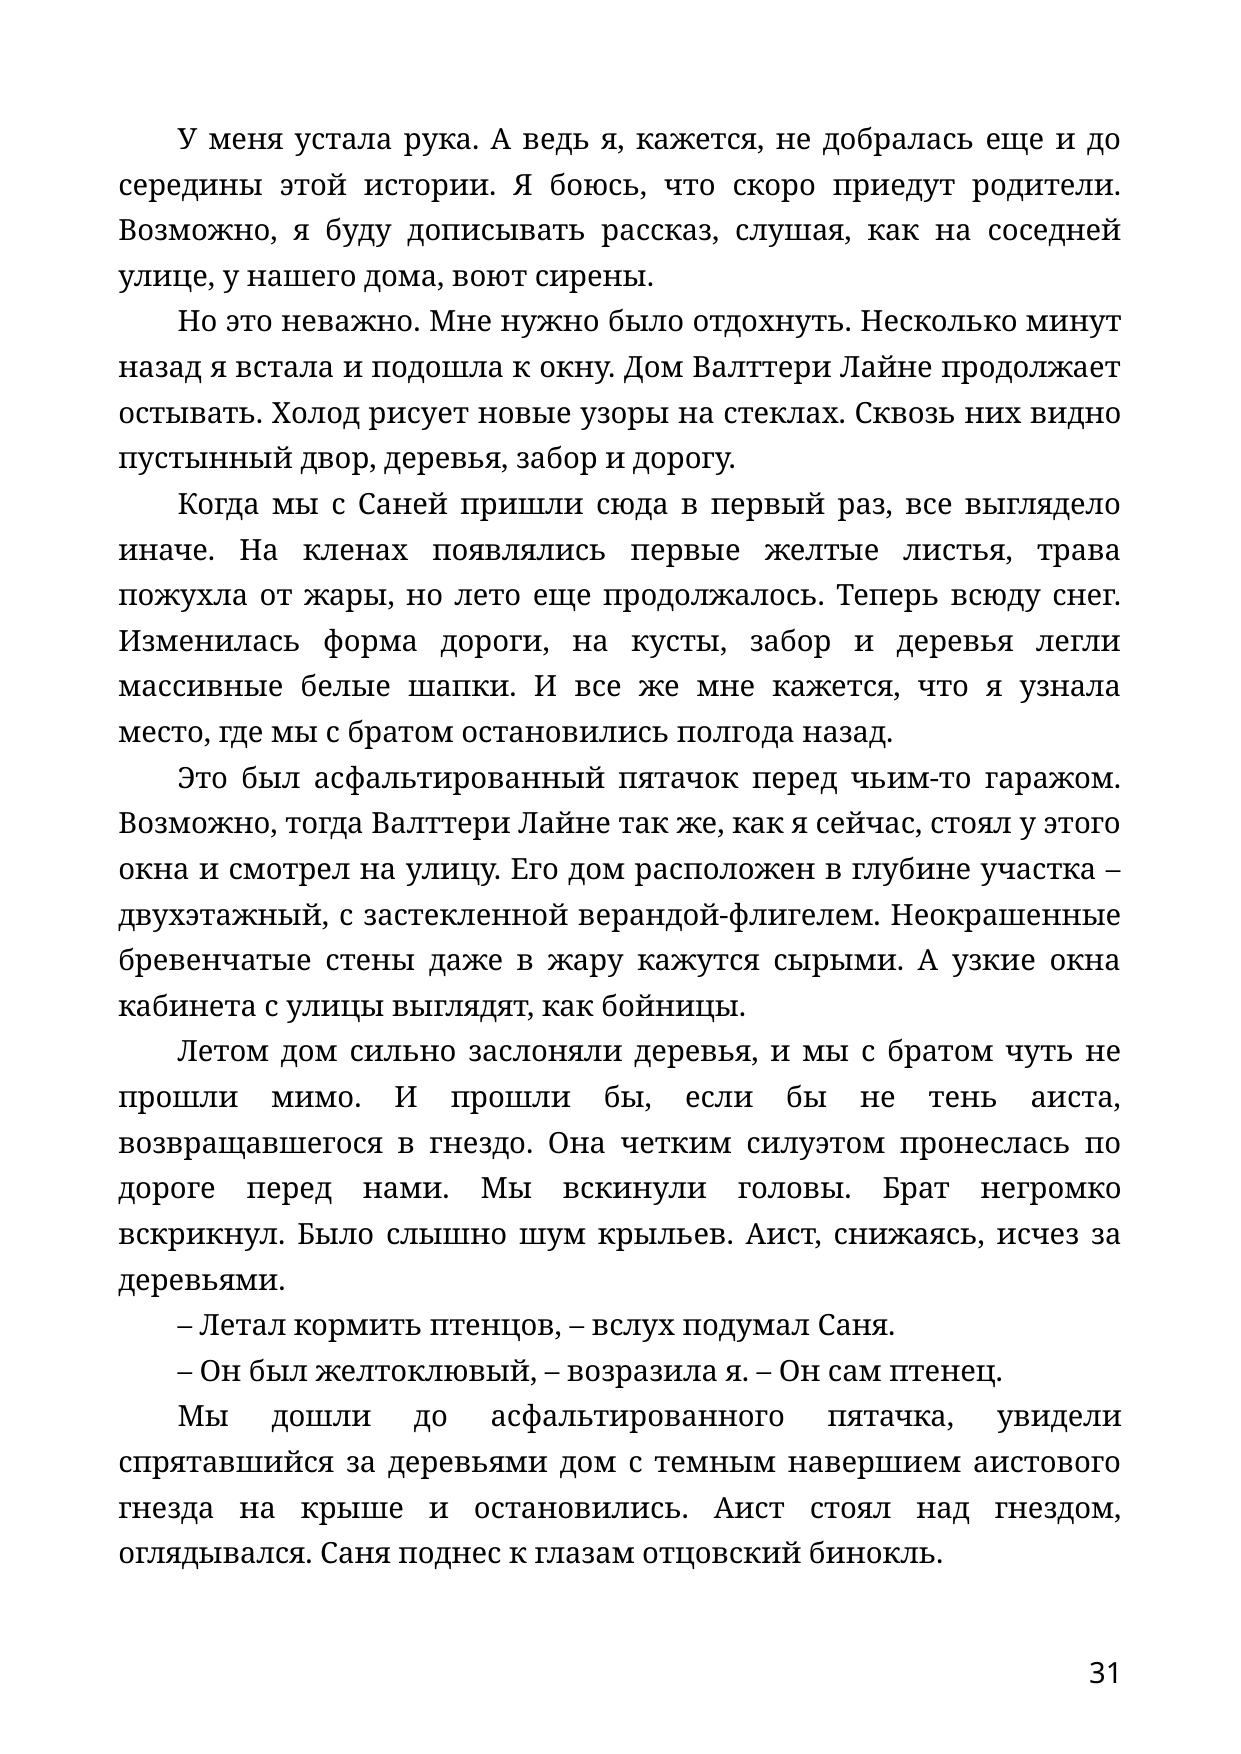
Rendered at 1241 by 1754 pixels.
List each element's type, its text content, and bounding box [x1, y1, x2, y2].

text Но это неважно. Мне нужно было отдохнуть. Несколько минут назад я встала и подошла к окну. Дом Валттери Лайне продолжает остывать. Холод рисует новые узоры на стеклах. Сквозь них видно пустынный двор, деревья, забор и дорогу. [118, 301, 1122, 477]
text Мы дошли до асфальтированного пятачка, увидели спрятавшийся за деревьями дом с темным навершием аистового гнезда на крыше и остановились. Аист стоял над гнездом, оглядывался. Саня поднес к глазам отцовский бинокль. [118, 1396, 1122, 1572]
text У меня устала рука. А ведь я, кажется, не добралась еще и до середины этой истории. Я боюсь, что скоро приедут родители. Возможно, я буду дописывать рассказ, слушая, как на соседней улице, у нашего дома, воют сирены. [118, 118, 1122, 295]
text – Летал кормить птенцов, – вслух подумал Саня. [118, 1304, 1122, 1344]
text Когда мы с Саней пришли сюда в первый раз, все выглядело иначе. На кленах появлялись первые желтые листья, трава пожухла от жары, но лето еще продолжалось. Теперь всюду снег. Изменилась форма дороги, на кусты, забор и деревья легли массивные белые шапки. И все же мне кажется, что я узнала место, где мы с братом остановились полгода назад. [118, 483, 1122, 751]
text Летом дом сильно заслоняли деревья, и мы с братом чуть не прошли мимо. И прошли бы, если бы не тень аиста, возвращавшегося в гнездо. Она четким силуэтом пронеслась по дороге перед нами. Мы вскинули головы. Брат негромко вскрикнул. Было слышно шум крыльев. Аист, снижаясь, исчез за деревьями. [118, 1031, 1122, 1298]
text Это был асфальтированный пятачок перед чьим-то гаражом. Возможно, тогда Валттери Лайне так же, как я сейчас, стоял у этого окна и смотрел на улицу. Его дом расположен в глубине участка – двухэтажный, с застекленной верандой-флигелем. Неокрашенные бревенчатые стены даже в жару кажутся сырыми. А узкие окна кабинета с улицы выглядят, как бойницы. [118, 757, 1122, 1025]
text – Он был желтоклювый, – возразила я. – Он сам птенец. [118, 1350, 1122, 1390]
